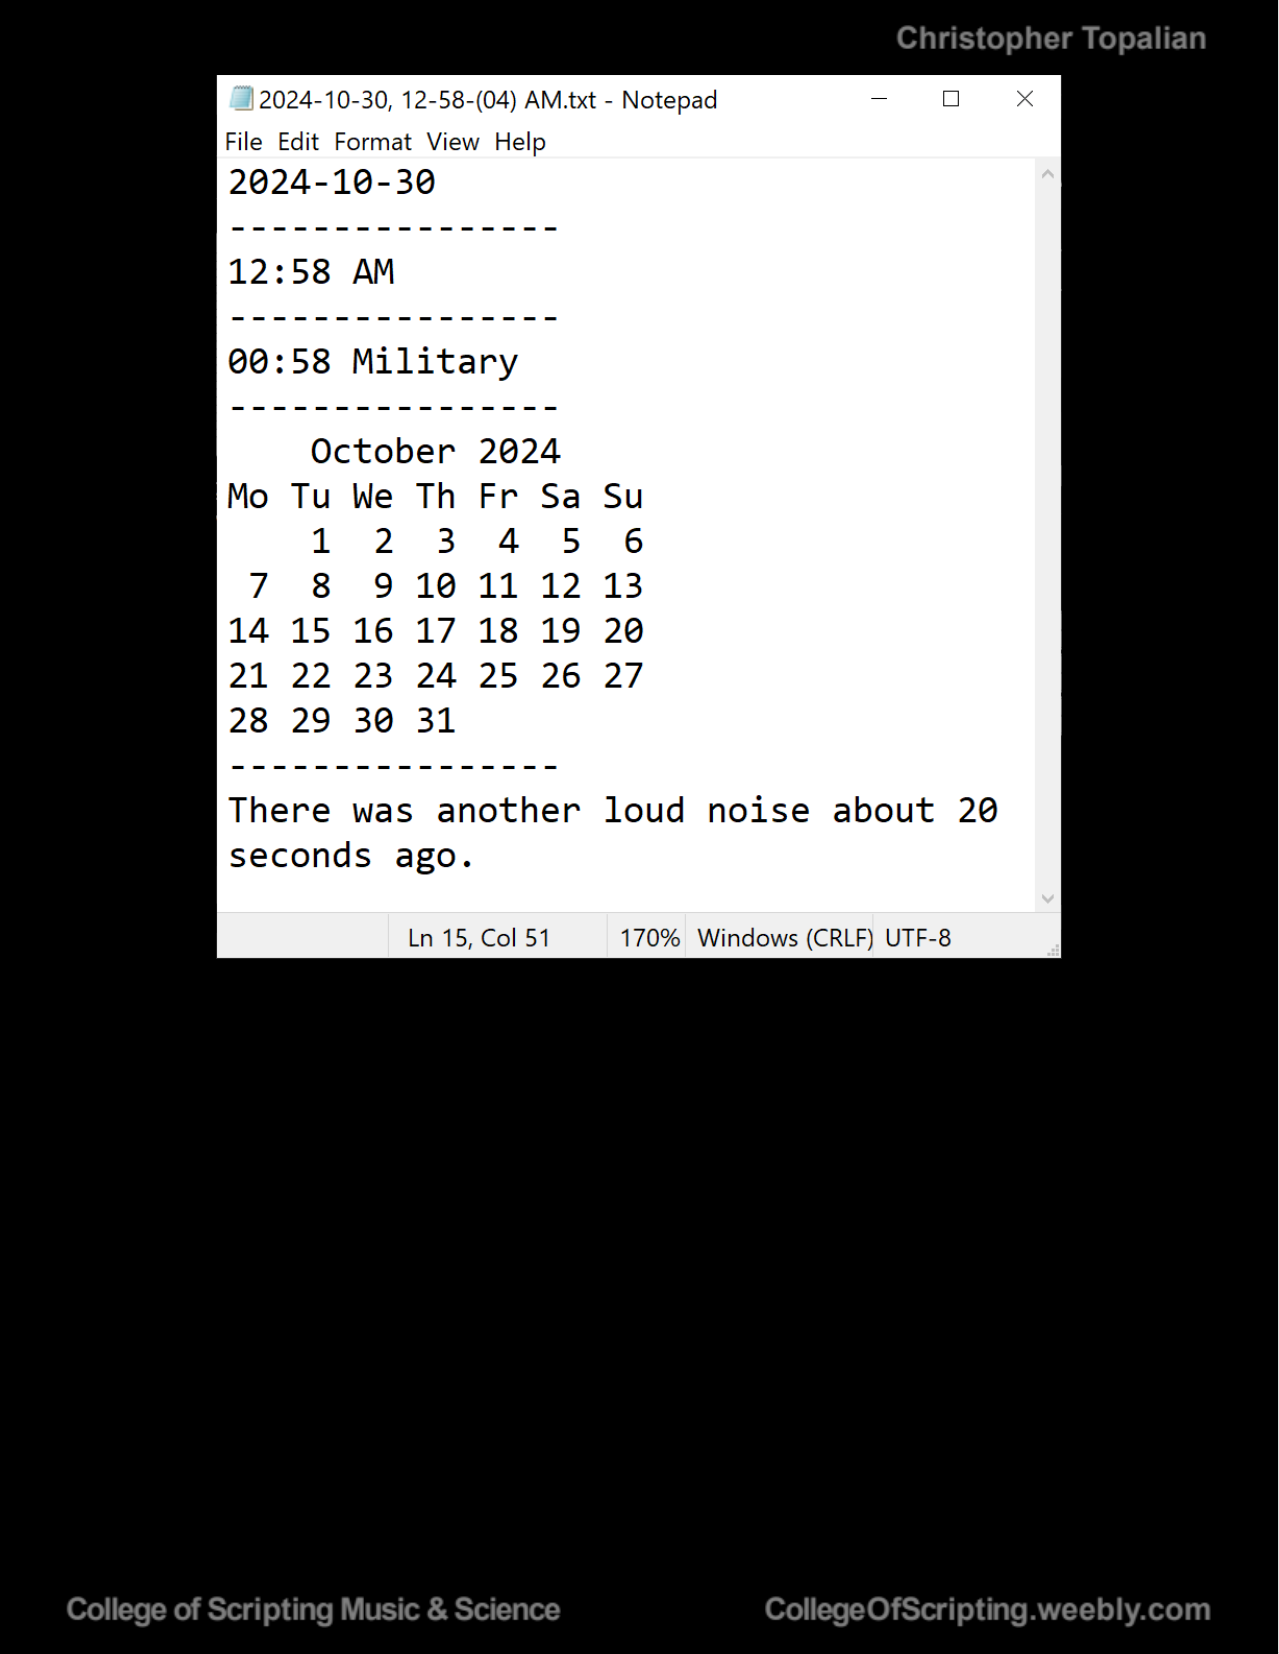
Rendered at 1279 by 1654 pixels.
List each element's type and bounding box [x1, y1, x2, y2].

picture [216, 75, 1062, 959]
